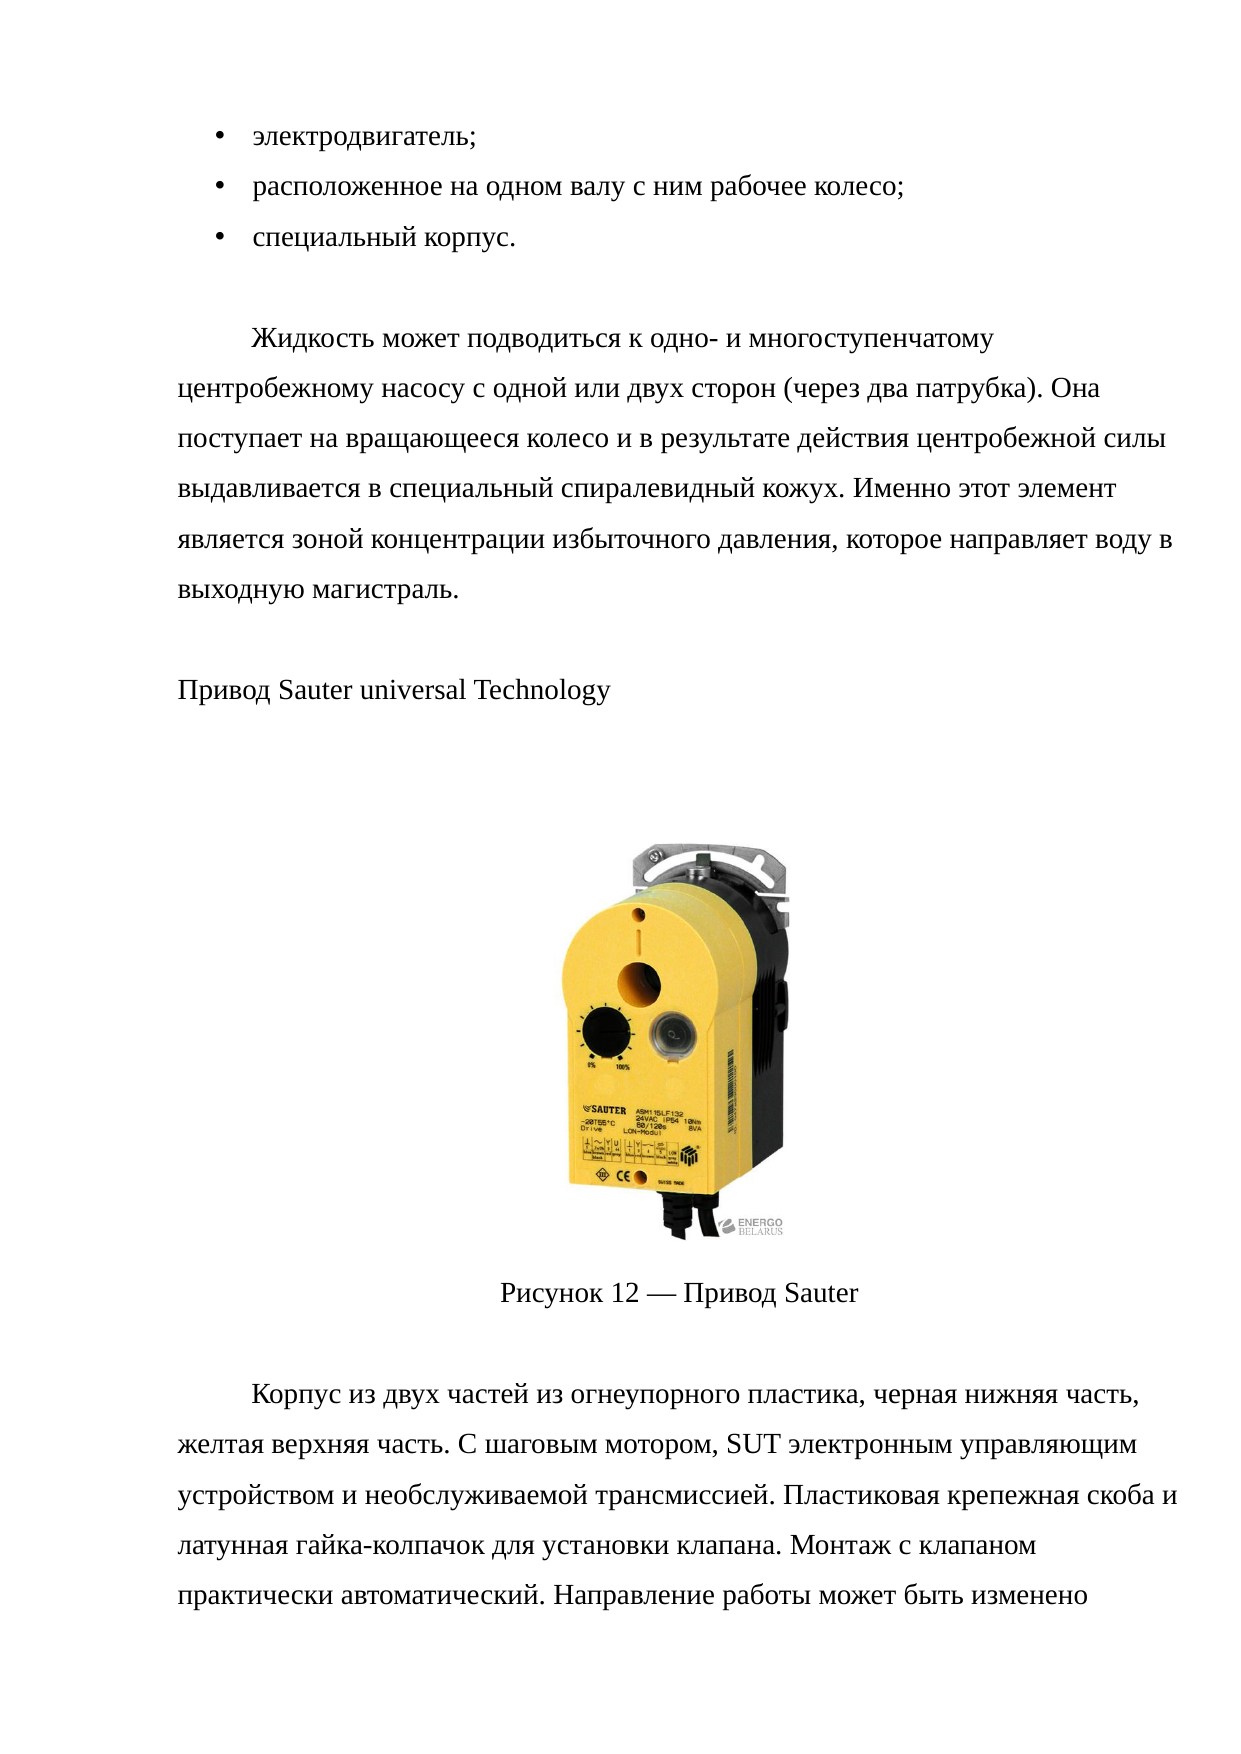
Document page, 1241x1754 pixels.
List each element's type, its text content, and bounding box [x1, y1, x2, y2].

text Рисунок 12 — Привод Sauter [177, 1276, 1181, 1309]
picture [554, 837, 796, 1241]
list специальный корпус. [215, 219, 1181, 253]
text Жидкость может подводиться к одно- и многоступенчатому центробежному насосу с одной или двух сторон (через два патрубка). Она поступает на вращающееся колесо и в результате действия центробежной силы выдавливается в специальный спиралевидный кожух. Именно этот элемент является зоной концентрации избыточного давления, которое направляет воду в выходную магистраль. [177, 320, 1181, 605]
text Корпус из двух частей из огнеупорного пластика, черная нижняя часть, желтая верхняя часть. С шаговым мотором, SUT электронным управляющим устройством и необслуживаемой трансмиссией. Пластиковая крепежная скоба и латунная гайка-колпачок для установки клапана. Монтаж с клапаном практически автоматический. Направление работы может быть изменено [177, 1376, 1181, 1611]
list расположенное на одном валу с ним рабочее колесо; [215, 168, 1181, 202]
list электродвигатель; [215, 118, 1181, 152]
text Привод Sauter universal Technology [177, 672, 1181, 705]
